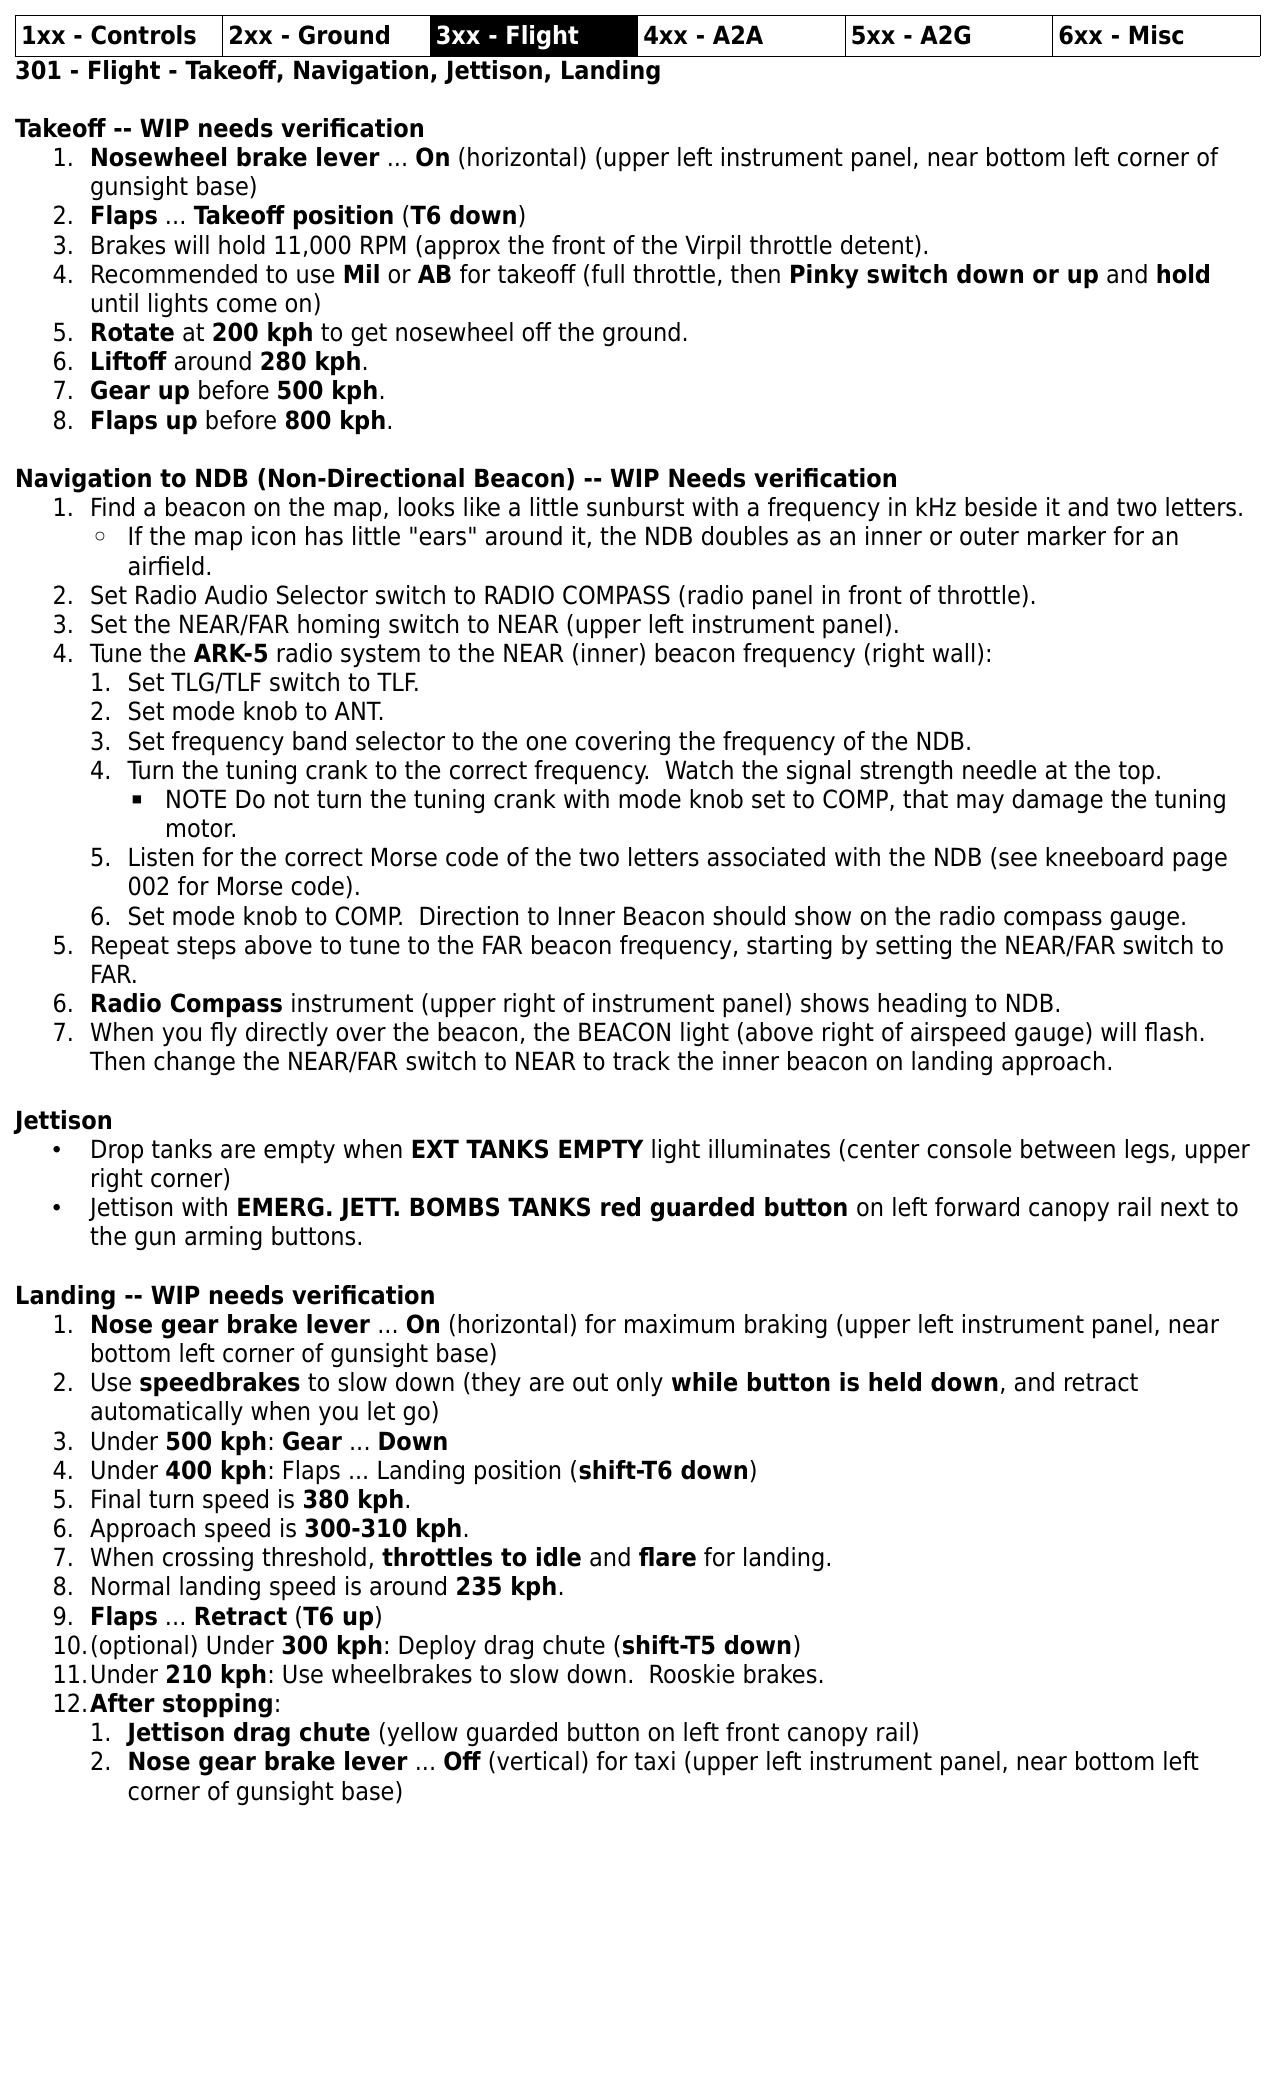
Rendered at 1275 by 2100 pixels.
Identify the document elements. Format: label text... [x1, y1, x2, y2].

table_header 1xx - Controls [16, 16, 222, 56]
table_header 6xx - Misc [1053, 16, 1260, 56]
list Set frequency band selector to the one covering the frequency of the NDB. [90, 727, 1260, 756]
list Drop tanks are empty when EXT TANKS EMPTY light illuminates (center console between legs, upper right corner) [52, 1135, 1260, 1193]
list Flaps ... Takeoff position (T6 down) [52, 202, 1260, 231]
list Nose gear brake lever ... On (horizontal) for maximum braking (upper left instrument panel, near bottom left corner of gunsight base) [52, 1310, 1260, 1368]
table_header 3xx - Flight [431, 16, 637, 56]
list Repeat steps above to tune to the FAR beacon frequency, starting by setting the NEAR/FAR switch to FAR. [52, 931, 1260, 989]
list Radio Compass instrument (upper right of instrument panel) shows heading to NDB. [52, 989, 1260, 1018]
list Turn the tuning crank to the correct frequency. Watch the signal strength needle at the top. [90, 756, 1260, 785]
list Under 210 kph: Use wheelbrakes to slow down. Rooskie brakes. [52, 1660, 1260, 1689]
list Nose gear brake lever ... Off (vertical) for taxi (upper left instrument panel, near bottom left corner of gunsight base) [90, 1747, 1260, 1806]
list Jettison drag chute (yellow guarded button on left front canopy rail) [90, 1718, 1260, 1747]
table_header 5xx - A2G [846, 16, 1052, 56]
table_header 4xx - A2A [638, 16, 845, 56]
list If the map icon has little "ears" around it, the NDB doubles as an inner or outer marker for an airfield. [90, 522, 1260, 581]
list Under 500 kph: Gear ... Down [52, 1427, 1260, 1456]
list Recommended to use Mil or AB for takeoff (full throttle, then Pinky switch down or up and hold until lights come on) [52, 260, 1260, 318]
list Set TLG/TLF switch to TLF. [90, 668, 1260, 697]
list Brakes will hold 11,000 RPM (approx the front of the Virpil throttle detent). [52, 231, 1260, 260]
list Liftoff around 280 kph. [52, 347, 1260, 377]
list When you fly directly over the beacon, the BEACON light (above right of airspeed gauge) will flash. Then change the NEAR/FAR switch to NEAR to track the inner beacon on landing approach. [52, 1018, 1260, 1077]
list Flaps ... Retract (T6 up) [52, 1602, 1260, 1631]
list NOTE Do not turn the tuning crank with mode knob set to COMP, that may damage the tuning motor. [127, 785, 1260, 843]
text 301 - Flight - Takeoff, Navigation, Jettison, Landing [15, 57, 1260, 85]
list Set mode knob to COMP. Direction to Inner Beacon should show on the radio compass gauge. [90, 902, 1260, 931]
list When crossing threshold, throttles to idle and flare for landing. [52, 1543, 1260, 1572]
list Nosewheel brake lever ... On (horizontal) (upper left instrument panel, near bottom left corner of gunsight base) [52, 143, 1260, 202]
list Under 400 kph: Flaps ... Landing position (shift-T6 down) [52, 1456, 1260, 1485]
list After stopping: [52, 1689, 1260, 1718]
list Final turn speed is 380 kph. [52, 1485, 1260, 1514]
list Tune the ARK-5 radio system to the NEAR (inner) beacon frequency (right wall): [52, 639, 1260, 668]
list Gear up before 500 kph. [52, 377, 1260, 406]
list Set Radio Audio Selector switch to RADIO COMPASS (radio panel in front of throttle). [52, 581, 1260, 610]
list Find a beacon on the map, looks like a little sunburst with a frequency in kHz beside it and two letters. [52, 493, 1260, 522]
text Landing -- WIP needs verification [15, 1281, 1260, 1310]
text Navigation to NDB (Non-Directional Beacon) -- WIP Needs verification [15, 464, 1260, 493]
list Listen for the correct Morse code of the two letters associated with the NDB (see kneeboard page 002 for Morse code). [90, 843, 1260, 902]
list (optional) Under 300 kph: Deploy drag chute (shift-T5 down) [52, 1631, 1260, 1660]
text Takeoff -- WIP needs verification [15, 114, 1260, 143]
text Jettison [15, 1106, 1260, 1135]
list Jettison with EMERG. JETT. BOMBS TANKS red guarded button on left forward canopy rail next to the gun arming buttons. [52, 1193, 1260, 1252]
list Set mode knob to ANT. [90, 697, 1260, 727]
list Approach speed is 300-310 kph. [52, 1514, 1260, 1543]
list Set the NEAR/FAR homing switch to NEAR (upper left instrument panel). [52, 610, 1260, 639]
list Use speedbrakes to slow down (they are out only while button is held down, and retract automatically when you let go) [52, 1368, 1260, 1427]
list Normal landing speed is around 235 kph. [52, 1572, 1260, 1602]
table_header 2xx - Ground [223, 16, 430, 56]
list Flaps up before 800 kph. [52, 406, 1260, 435]
list Rotate at 200 kph to get nosewheel off the ground. [52, 318, 1260, 347]
